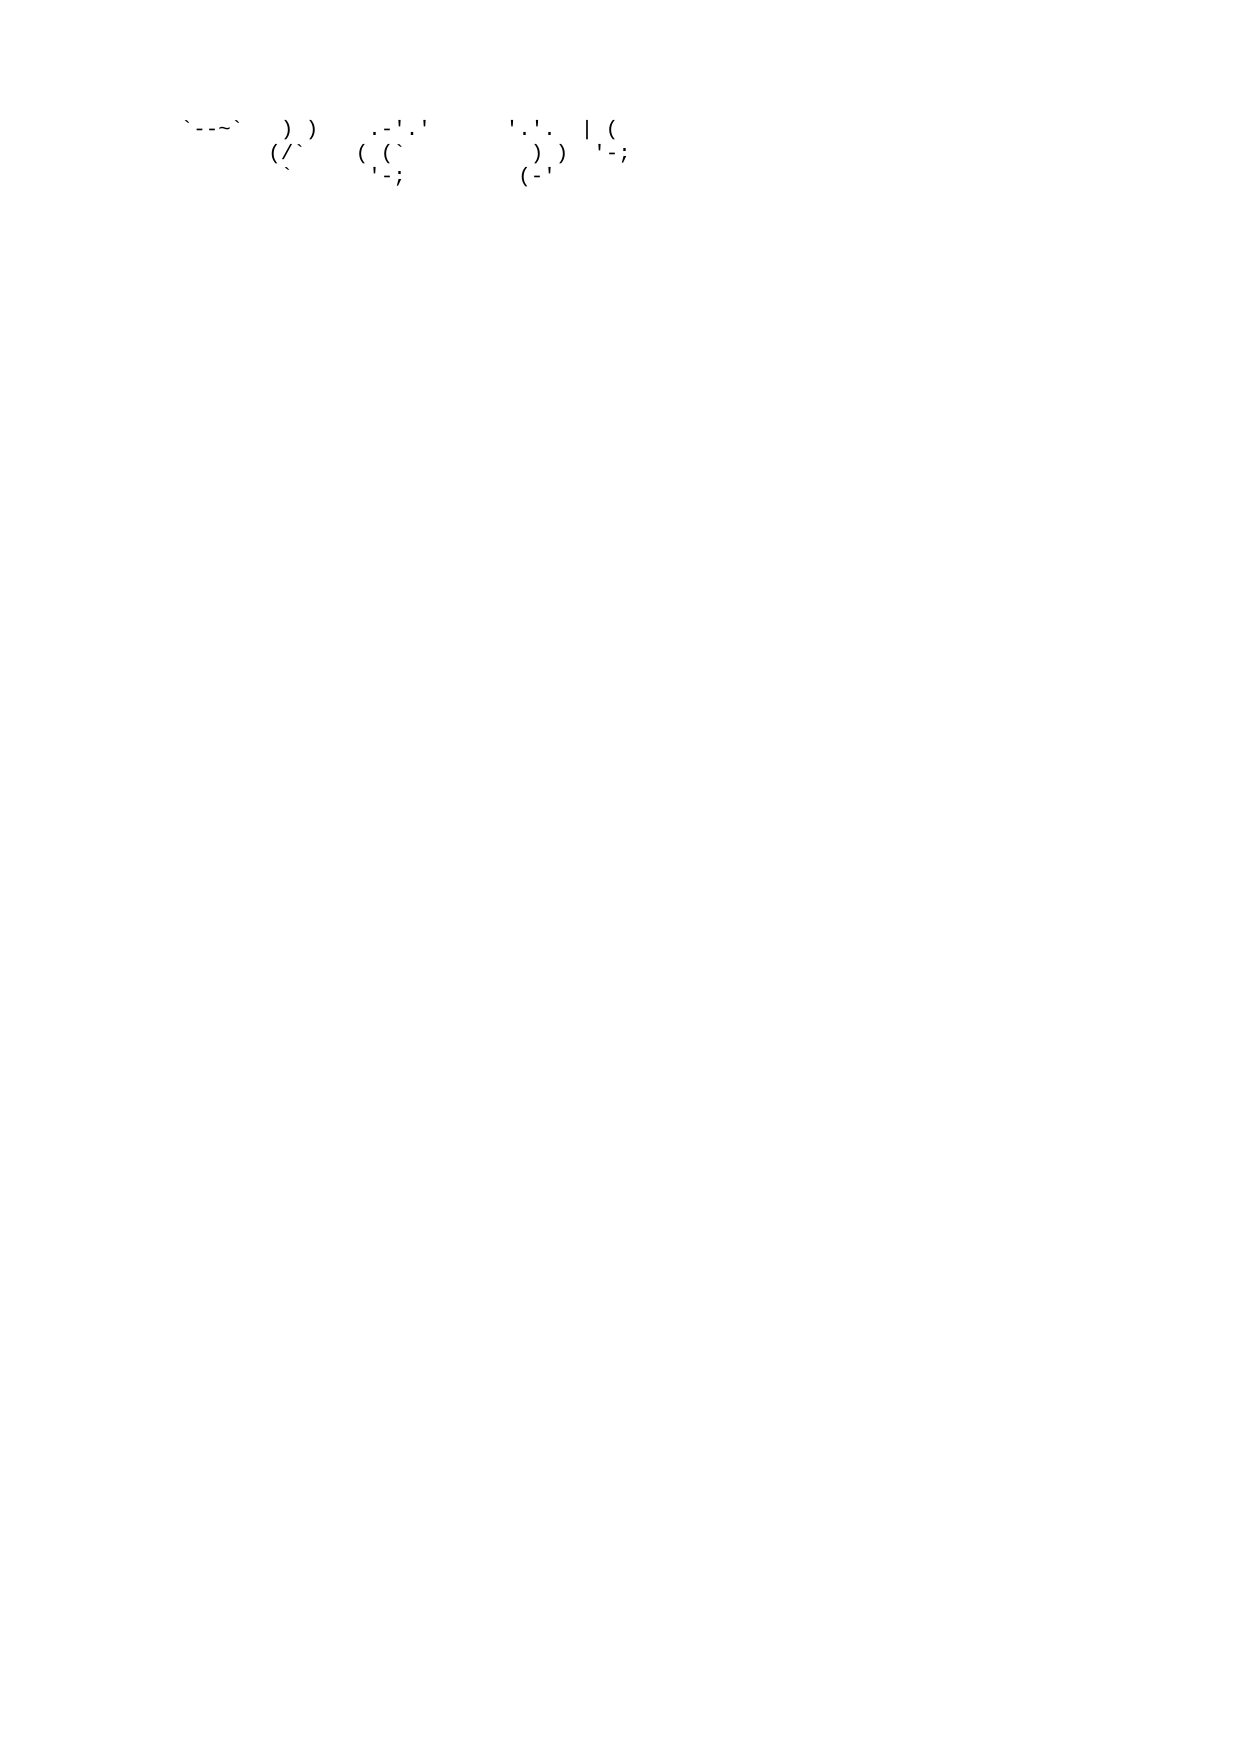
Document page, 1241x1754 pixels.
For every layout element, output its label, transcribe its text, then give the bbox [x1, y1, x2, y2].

text ` '-; (-' [118, 165, 1122, 189]
text (/` ( (` ) ) '-; [118, 142, 1122, 165]
text `--~` ) ) .-'.' '.'. | ( [118, 118, 1122, 142]
